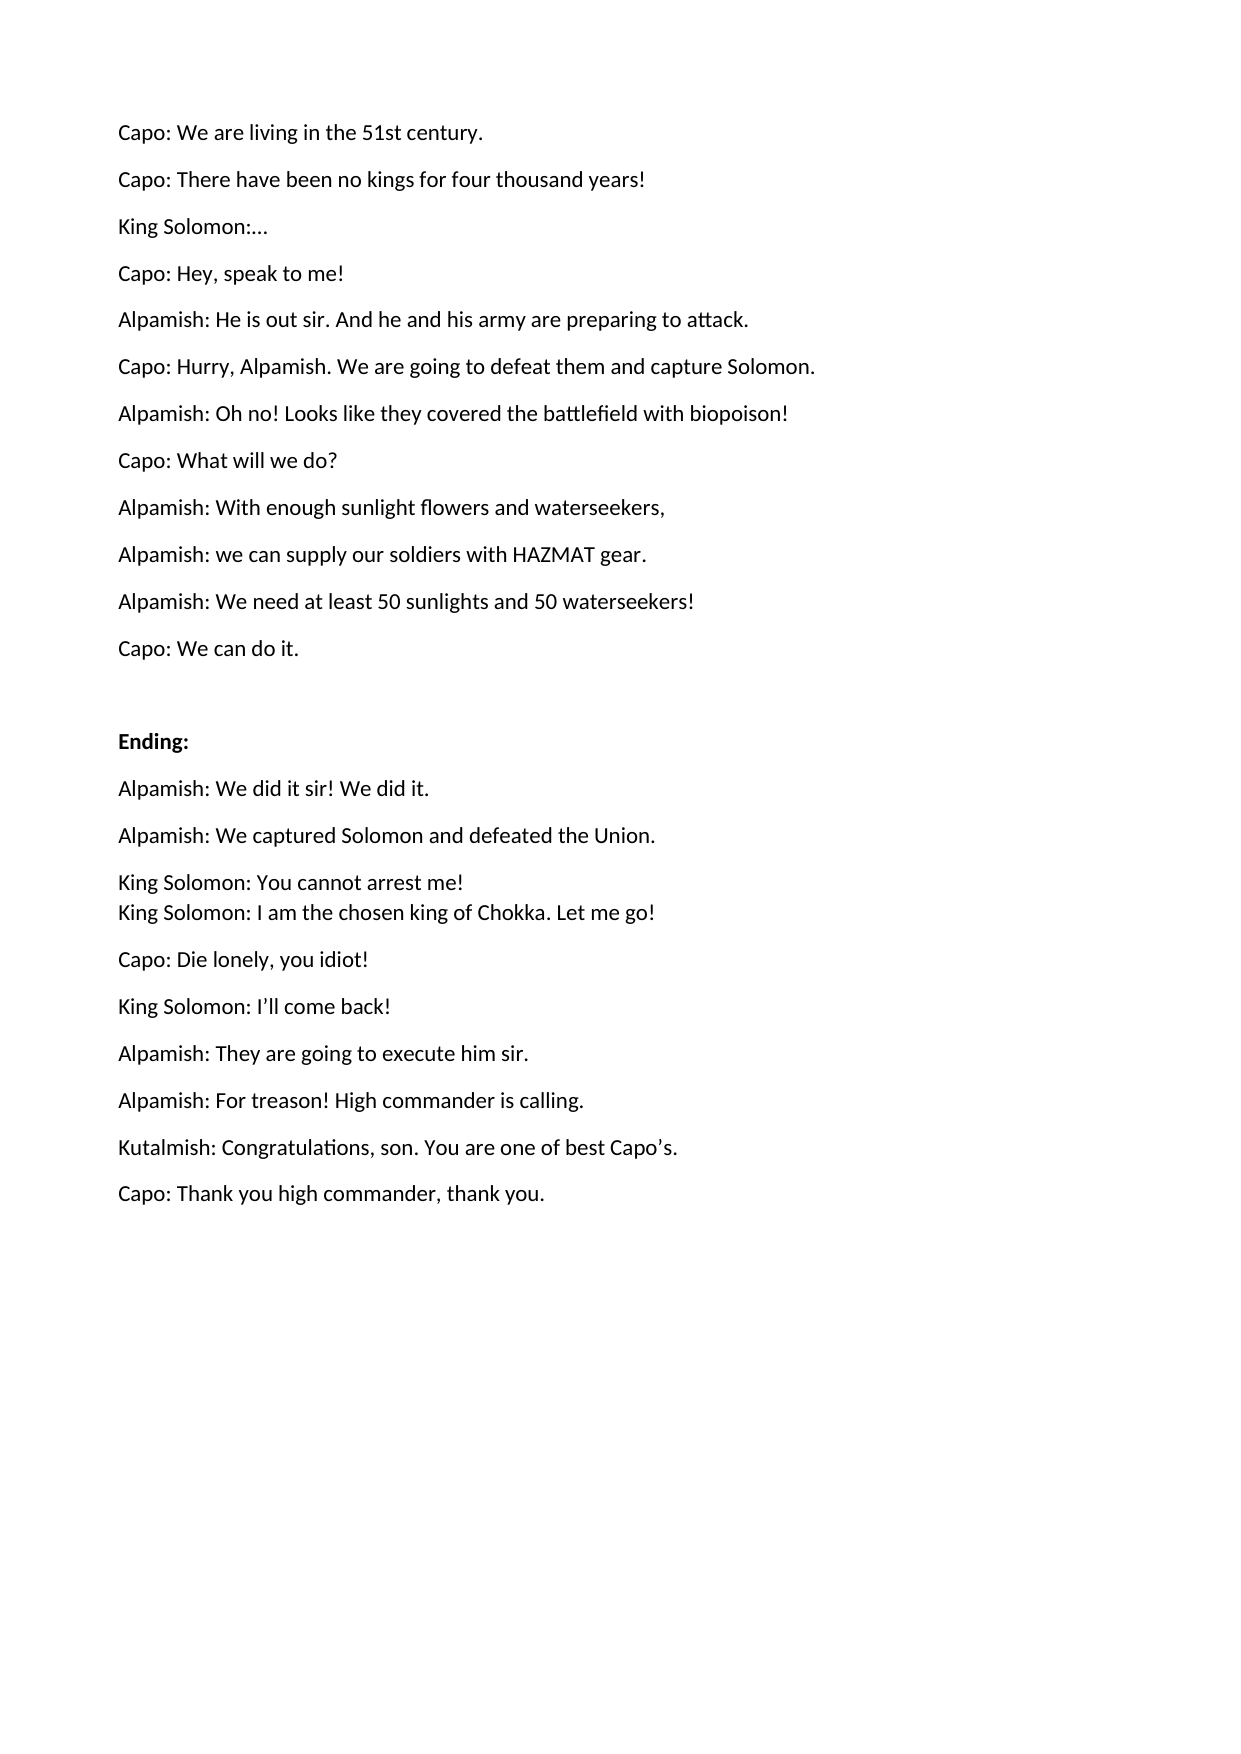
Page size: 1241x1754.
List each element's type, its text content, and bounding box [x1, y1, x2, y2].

text King Solomon: You cannot arrest me! King Solomon: I am the chosen king of Chokka. Let me go! [118, 868, 1122, 926]
text Capo: Die lonely, you idiot! [118, 945, 1122, 973]
text Capo: We can do it. [118, 634, 1122, 662]
text King Solomon:… [118, 212, 1122, 240]
text Ending: [118, 727, 1122, 756]
text Capo: Hey, speak to me! [118, 259, 1122, 287]
text King Solomon: I’ll come back! [118, 992, 1122, 1020]
text Alpamish: With enough sunlight flowers and waterseekers, [118, 493, 1122, 521]
text Kutalmish: Congratulations, son. You are one of best Capo’s. [118, 1133, 1122, 1161]
text Capo: Hurry, Alpamish. We are going to defeat them and capture Solomon. [118, 352, 1122, 381]
text Alpamish: They are going to execute him sir. [118, 1039, 1122, 1067]
text Alpamish: We did it sir! We did it. [118, 774, 1122, 802]
text Alpamish: We captured Solomon and defeated the Union. [118, 821, 1122, 849]
text Capo: What will we do? [118, 446, 1122, 474]
text Alpamish: We need at least 50 sunlights and 50 waterseekers! [118, 587, 1122, 615]
text Alpamish: He is out sir. And he and his army are preparing to attack. [118, 306, 1122, 334]
text Capo: Thank you high commander, thank you. [118, 1179, 1122, 1208]
text Capo: There have been no kings for four thousand years! [118, 165, 1122, 193]
text Alpamish: For treason! High commander is calling. [118, 1086, 1122, 1114]
text Capo: We are living in the 51st century. [118, 118, 1122, 146]
text Alpamish: we can supply our soldiers with HAZMAT gear. [118, 540, 1122, 568]
text Alpamish: Oh no! Looks like they covered the battlefield with biopoison! [118, 399, 1122, 427]
